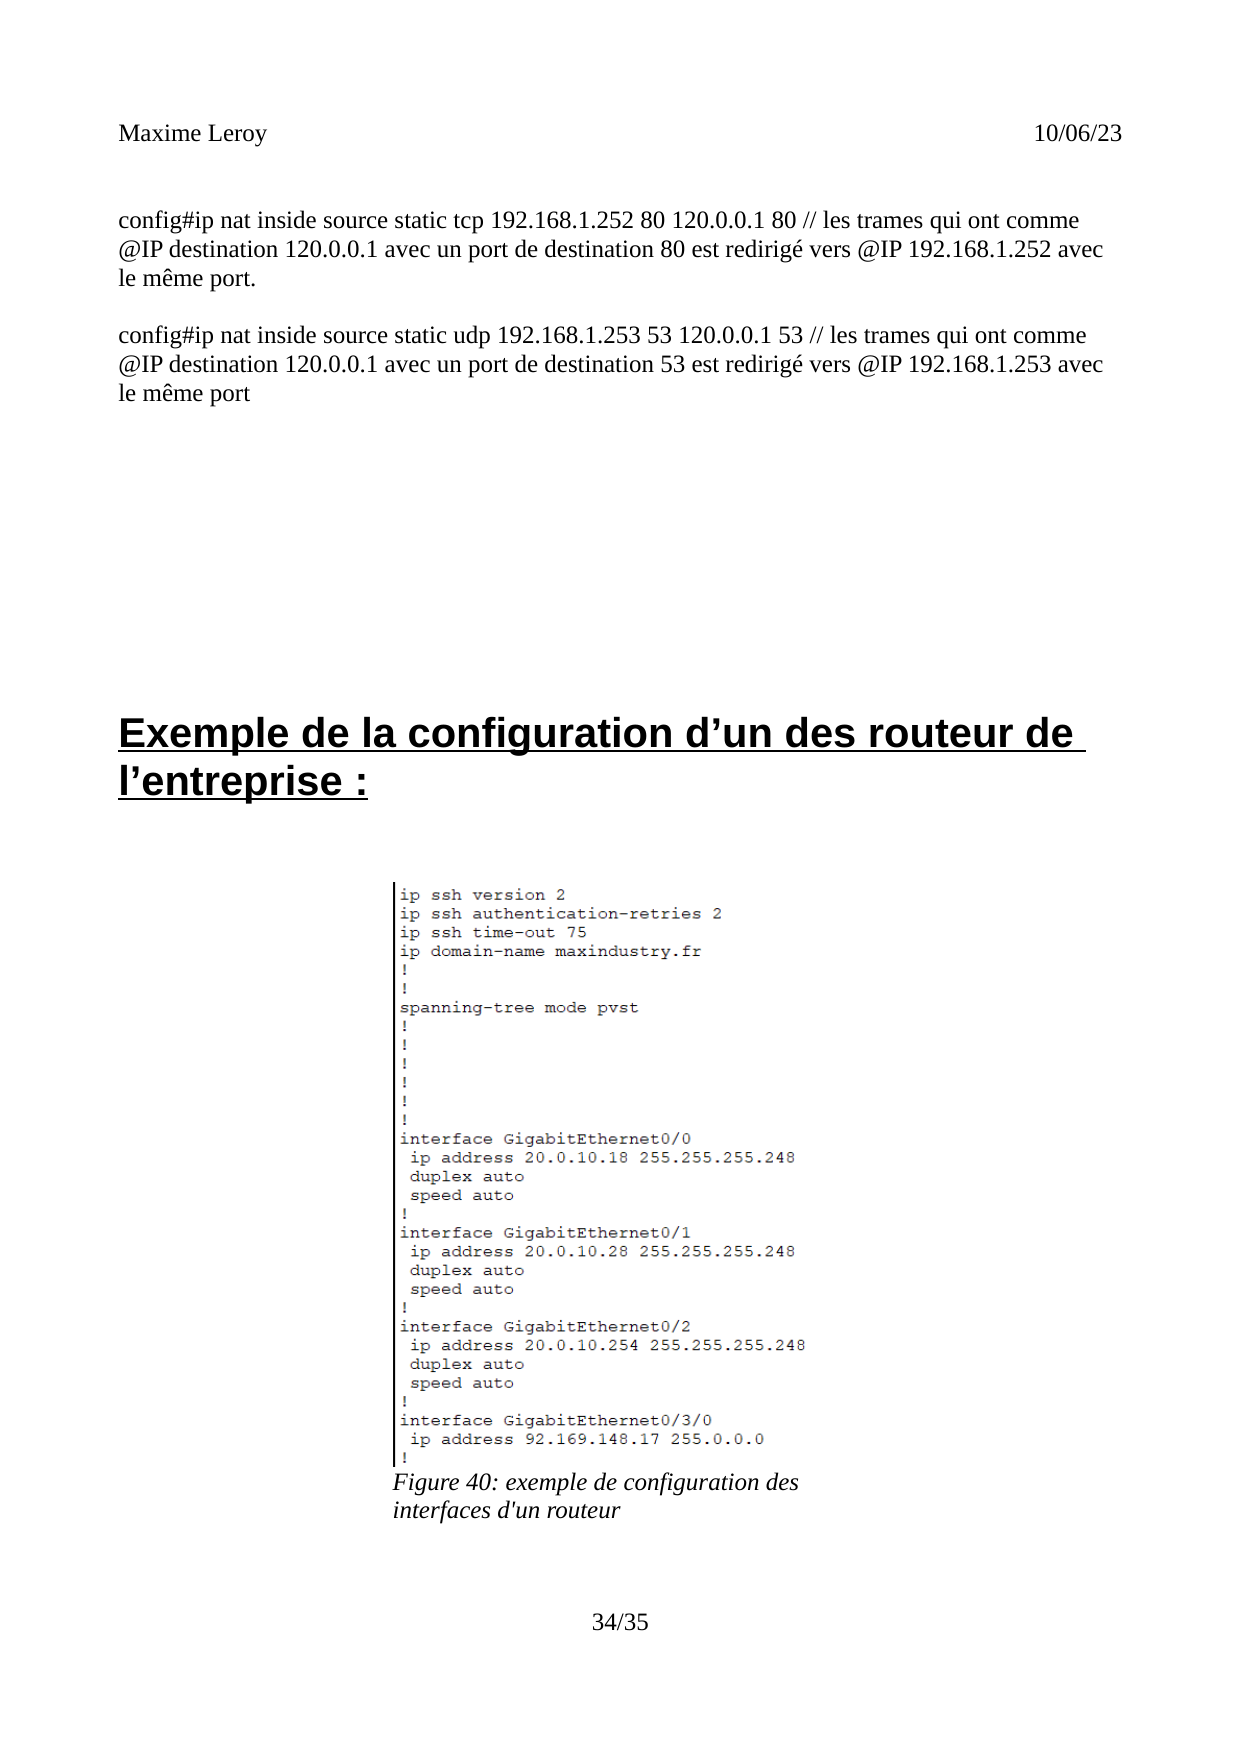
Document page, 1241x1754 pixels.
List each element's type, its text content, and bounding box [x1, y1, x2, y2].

text config#ip nat inside source static udp 192.168.1.253 53 120.0.0.1 53 // les trames qui ont comme @IP destination 120.0.0.1 avec un port de destination 53 est redirigé vers @IP 192.168.1.253 avec le même port [118, 320, 1122, 406]
subtitle Exemple de la configuration d’un des routeur de l’entreprise : [118, 708, 1122, 804]
picture [392, 882, 848, 1467]
text config#ip nat inside source static tcp 192.168.1.252 80 120.0.0.1 80 // les trames qui ont comme @IP destination 120.0.0.1 avec un port de destination 80 est redirigé vers @IP 192.168.1.252 avec le même port. [118, 205, 1122, 291]
text Figure 40: exemple de configuration des interfaces d'un routeur [392, 1467, 848, 1524]
